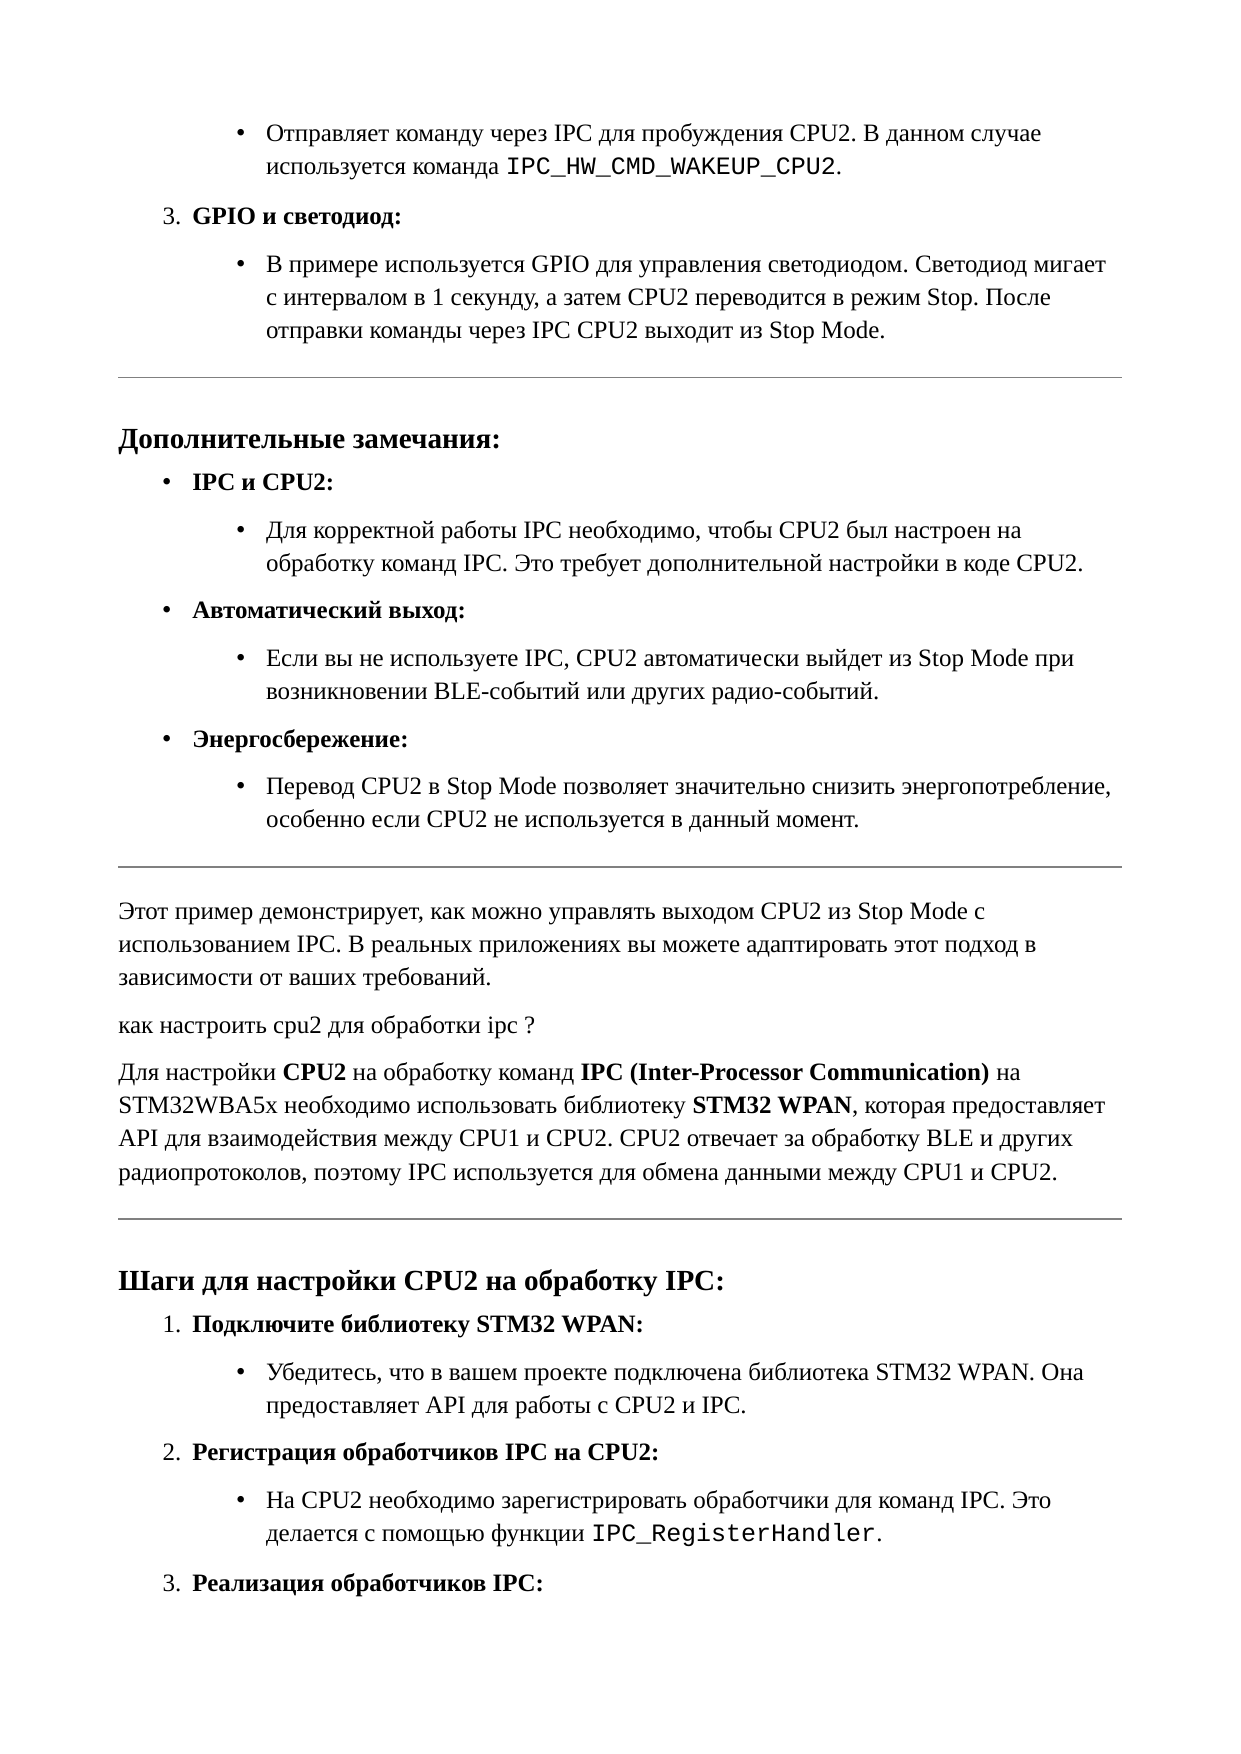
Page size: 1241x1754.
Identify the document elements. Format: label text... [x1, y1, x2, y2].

list Перевод CPU2 в Stop Mode позволяет значительно снизить энергопотребление, особенно если CPU2 не используется в данный момент. [236, 771, 1122, 833]
list Убедитесь, что в вашем проекте подключена библиотека STM32 WPAN. Она предоставляет API для работы с CPU2 и IPC. [236, 1357, 1122, 1418]
list Для корректной работы IPC необходимо, чтобы CPU2 был настроен на обработку команд IPC. Это требует дополнительной настройки в коде CPU2. [236, 515, 1122, 577]
list Реализация обработчиков IPC: [162, 1568, 1122, 1597]
list Энергосбережение: [162, 724, 1122, 752]
list Подключите библиотеку STM32 WPAN: [162, 1309, 1122, 1338]
list Отправляет команду через IPC для пробуждения CPU2. В данном случае используется команда IPC_HW_CMD_WAKEUP_CPU2. [236, 118, 1122, 182]
list Если вы не используете IPC, CPU2 автоматически выйдет из Stop Mode при возникновении BLE-событий или других радио-событий. [236, 643, 1122, 705]
subtitle Дополнительные замечания: [118, 421, 1122, 455]
list GPIO и светодиод: [162, 201, 1122, 230]
subtitle Шаги для настройки CPU2 на обработку IPC: [118, 1263, 1122, 1297]
list IPC и CPU2: [162, 467, 1122, 496]
list Автоматический выход: [162, 596, 1122, 624]
text Для настройки CPU2 на обработку команд IPC (Inter-Processor Communication) на STM32WBA5x необходимо использовать библиотеку STM32 WPAN, которая предоставляет API для взаимодействия между CPU1 и CPU2. CPU2 отвечает за обработку BLE и других радиопротоколов, поэтому IPC используется для обмена данными между CPU1 и CPU2. [118, 1057, 1122, 1185]
list В примере используется GPIO для управления светодиодом. Светодиод мигает с интервалом в 1 секунду, а затем CPU2 переводится в режим Stop. После отправки команды через IPC CPU2 выходит из Stop Mode. [236, 249, 1122, 343]
list На CPU2 необходимо зарегистрировать обработчики для команд IPC. Это делается с помощью функции IPC_RegisterHandler. [236, 1485, 1122, 1549]
text как настроить cpu2 для обработки ipc ? [118, 1010, 1122, 1039]
text Этот пример демонстрирует, как можно управлять выходом CPU2 из Stop Mode с использованием IPC. В реальных приложениях вы можете адаптировать этот подход в зависимости от ваших требований. [118, 896, 1122, 991]
list Регистрация обработчиков IPC на CPU2: [162, 1437, 1122, 1466]
